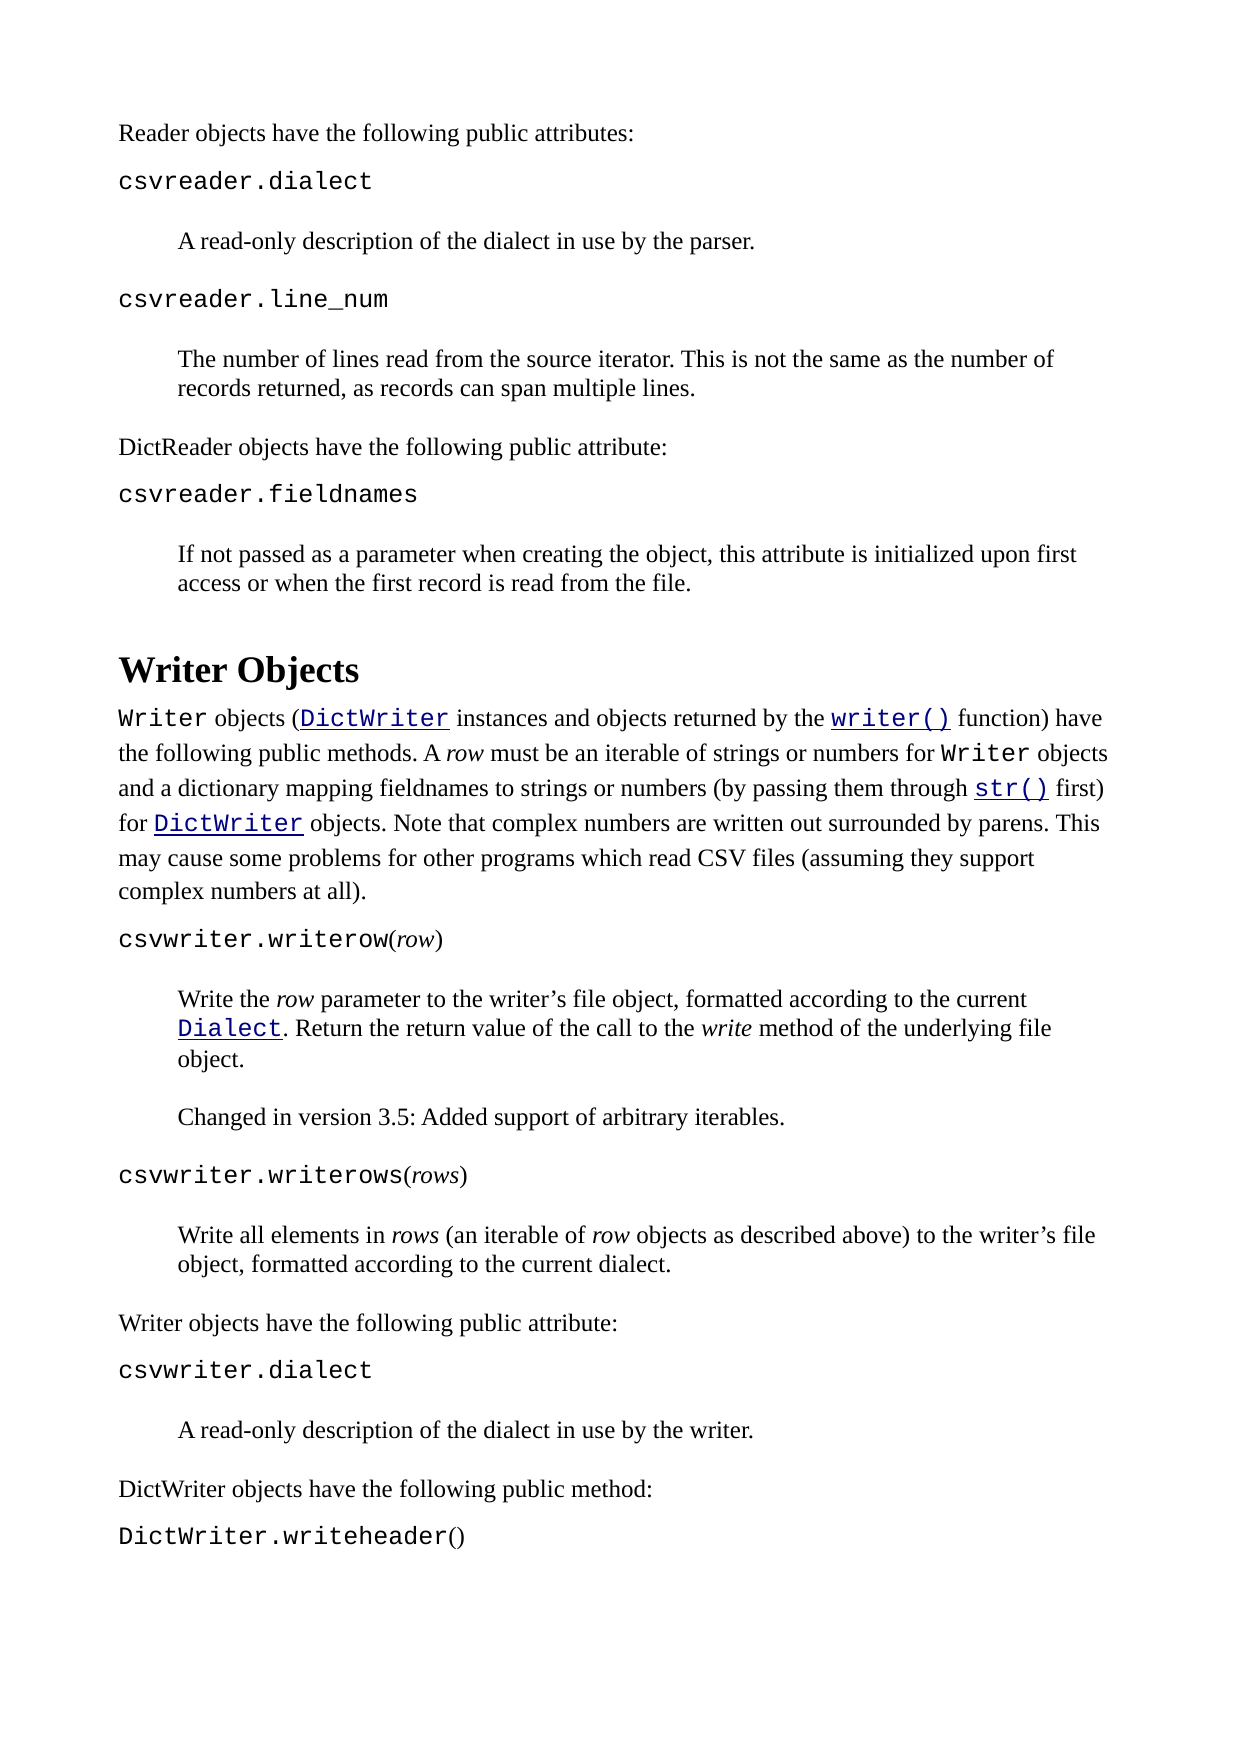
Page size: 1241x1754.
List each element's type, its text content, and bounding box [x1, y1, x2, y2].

text Writer objects have the following public attribute: [118, 1308, 1122, 1336]
list A read-only description of the dialect in use by the parser. [177, 226, 1122, 255]
subtitle csvwriter.writerows(rows) [118, 1160, 1122, 1191]
text DictReader objects have the following public attribute: [118, 432, 1122, 460]
subtitle csvreader.fieldnames [118, 479, 1122, 510]
list Write all elements in rows (an iterable of row objects as described above) to the writer’s file object, formatted according to the current dialect. [177, 1221, 1122, 1278]
subtitle DictWriter.writeheader() [118, 1521, 1122, 1552]
list If not passed as a parameter when creating the object, this attribute is initialized upon first access or when the first record is read from the file. [177, 539, 1122, 597]
subtitle csvwriter.dialect [118, 1355, 1122, 1386]
subtitle csvreader.line_num [118, 284, 1122, 315]
text Reader objects have the following public attributes: [118, 118, 1122, 147]
subtitle csvwriter.writerow(row) [118, 924, 1122, 955]
text DictWriter objects have the following public method: [118, 1474, 1122, 1502]
subtitle csvreader.dialect [118, 166, 1122, 197]
list Changed in version 3.5: Added support of arbitrary iterables. [177, 1102, 1122, 1131]
list The number of lines read from the source iterator. This is not the same as the number of records returned, as records can span multiple lines. [177, 344, 1122, 402]
list A read-only description of the dialect in use by the writer. [177, 1416, 1122, 1444]
subtitle Writer Objects [118, 647, 1122, 690]
text Writer objects (DictWriter instances and objects returned by the writer() function) have the following public methods. A row must be an iterable of strings or numbers for Writer objects and a dictionary mapping fieldnames to strings or numbers (by passing them through str() first) for DictWriter objects. Note that complex numbers are written out surrounded by parens. This may cause some problems for other programs which read CSV files (assuming they support complex numbers at all). [118, 703, 1122, 905]
list Write the row parameter to the writer’s file object, formatted according to the current Dialect. Return the return value of the call to the write method of the underlying file object. [177, 984, 1122, 1073]
